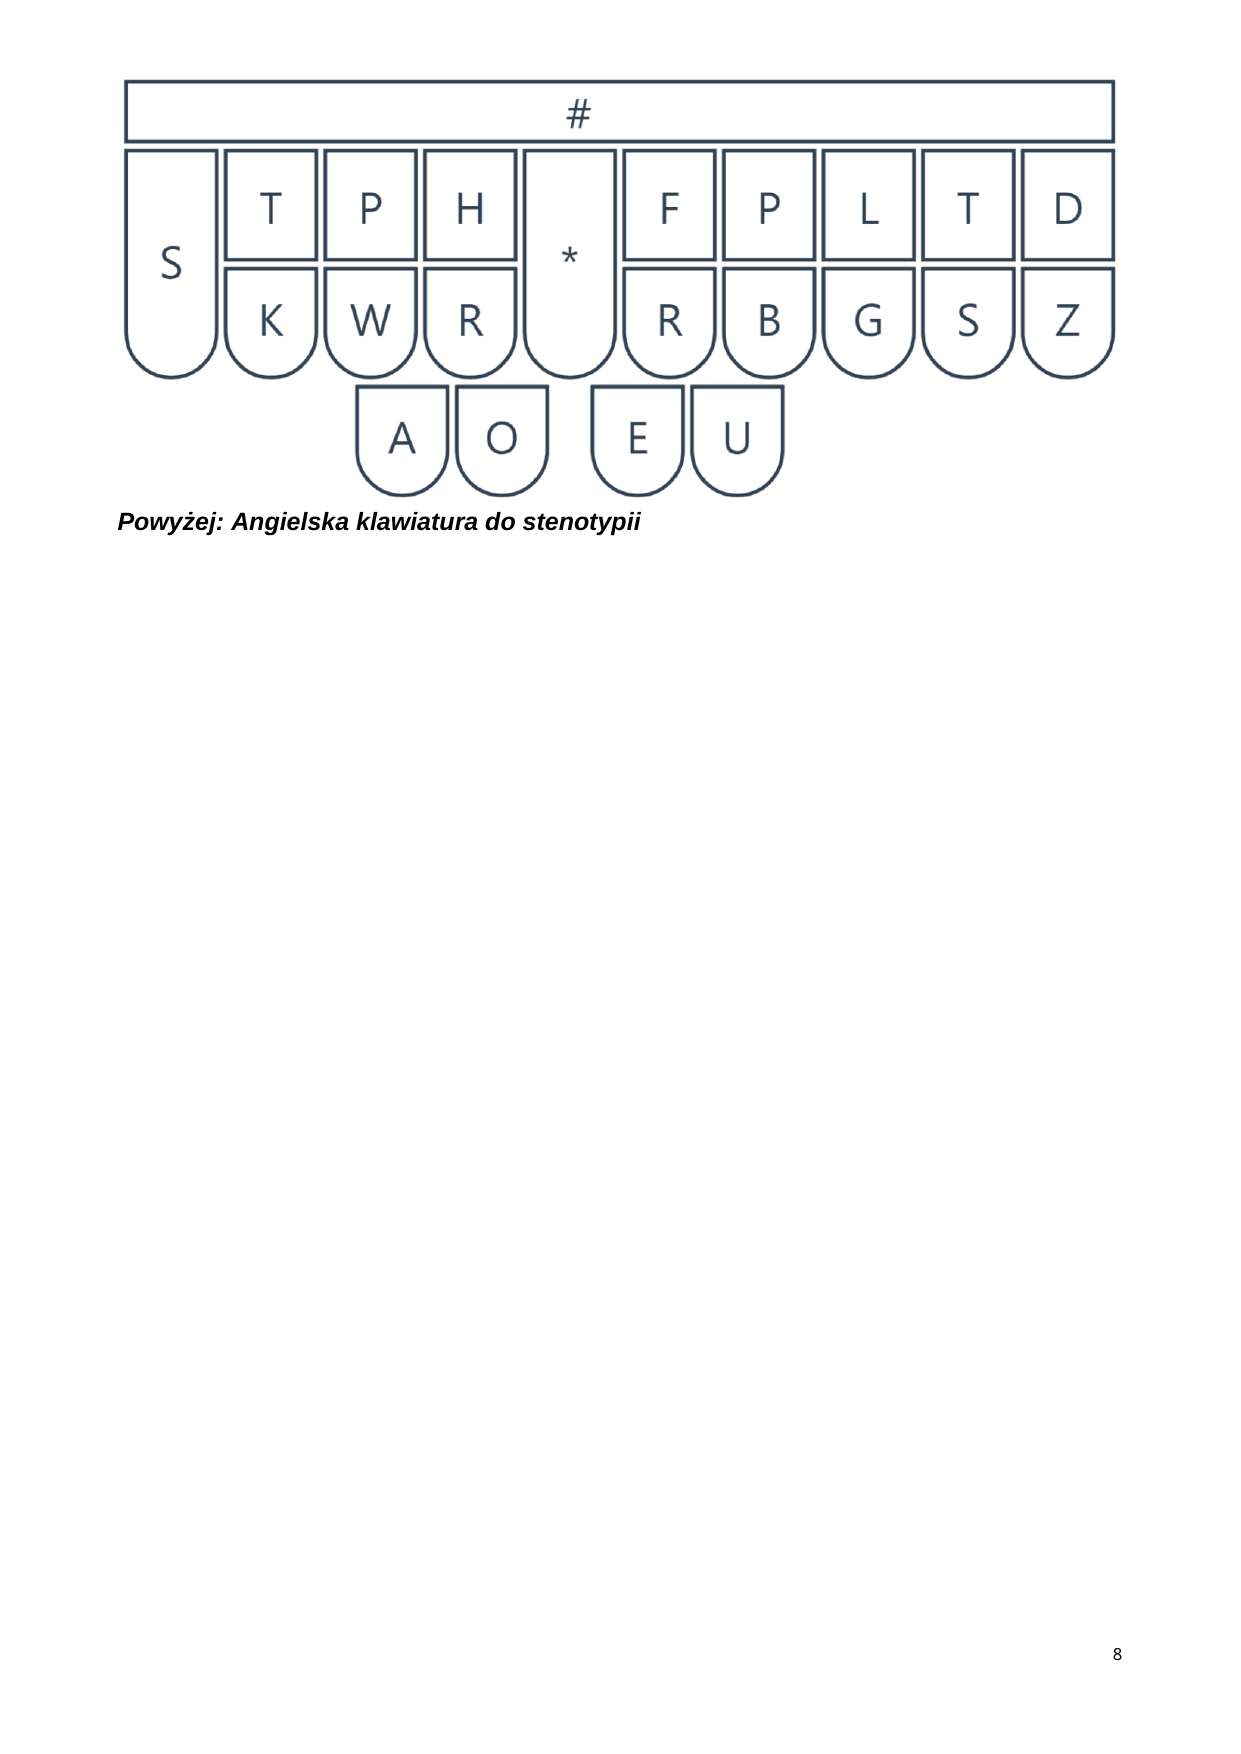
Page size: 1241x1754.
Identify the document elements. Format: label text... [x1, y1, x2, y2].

text Powyżej: Angielska klawiatura do stenotypii [117, 142, 1126, 535]
picture [117, 73, 1122, 503]
